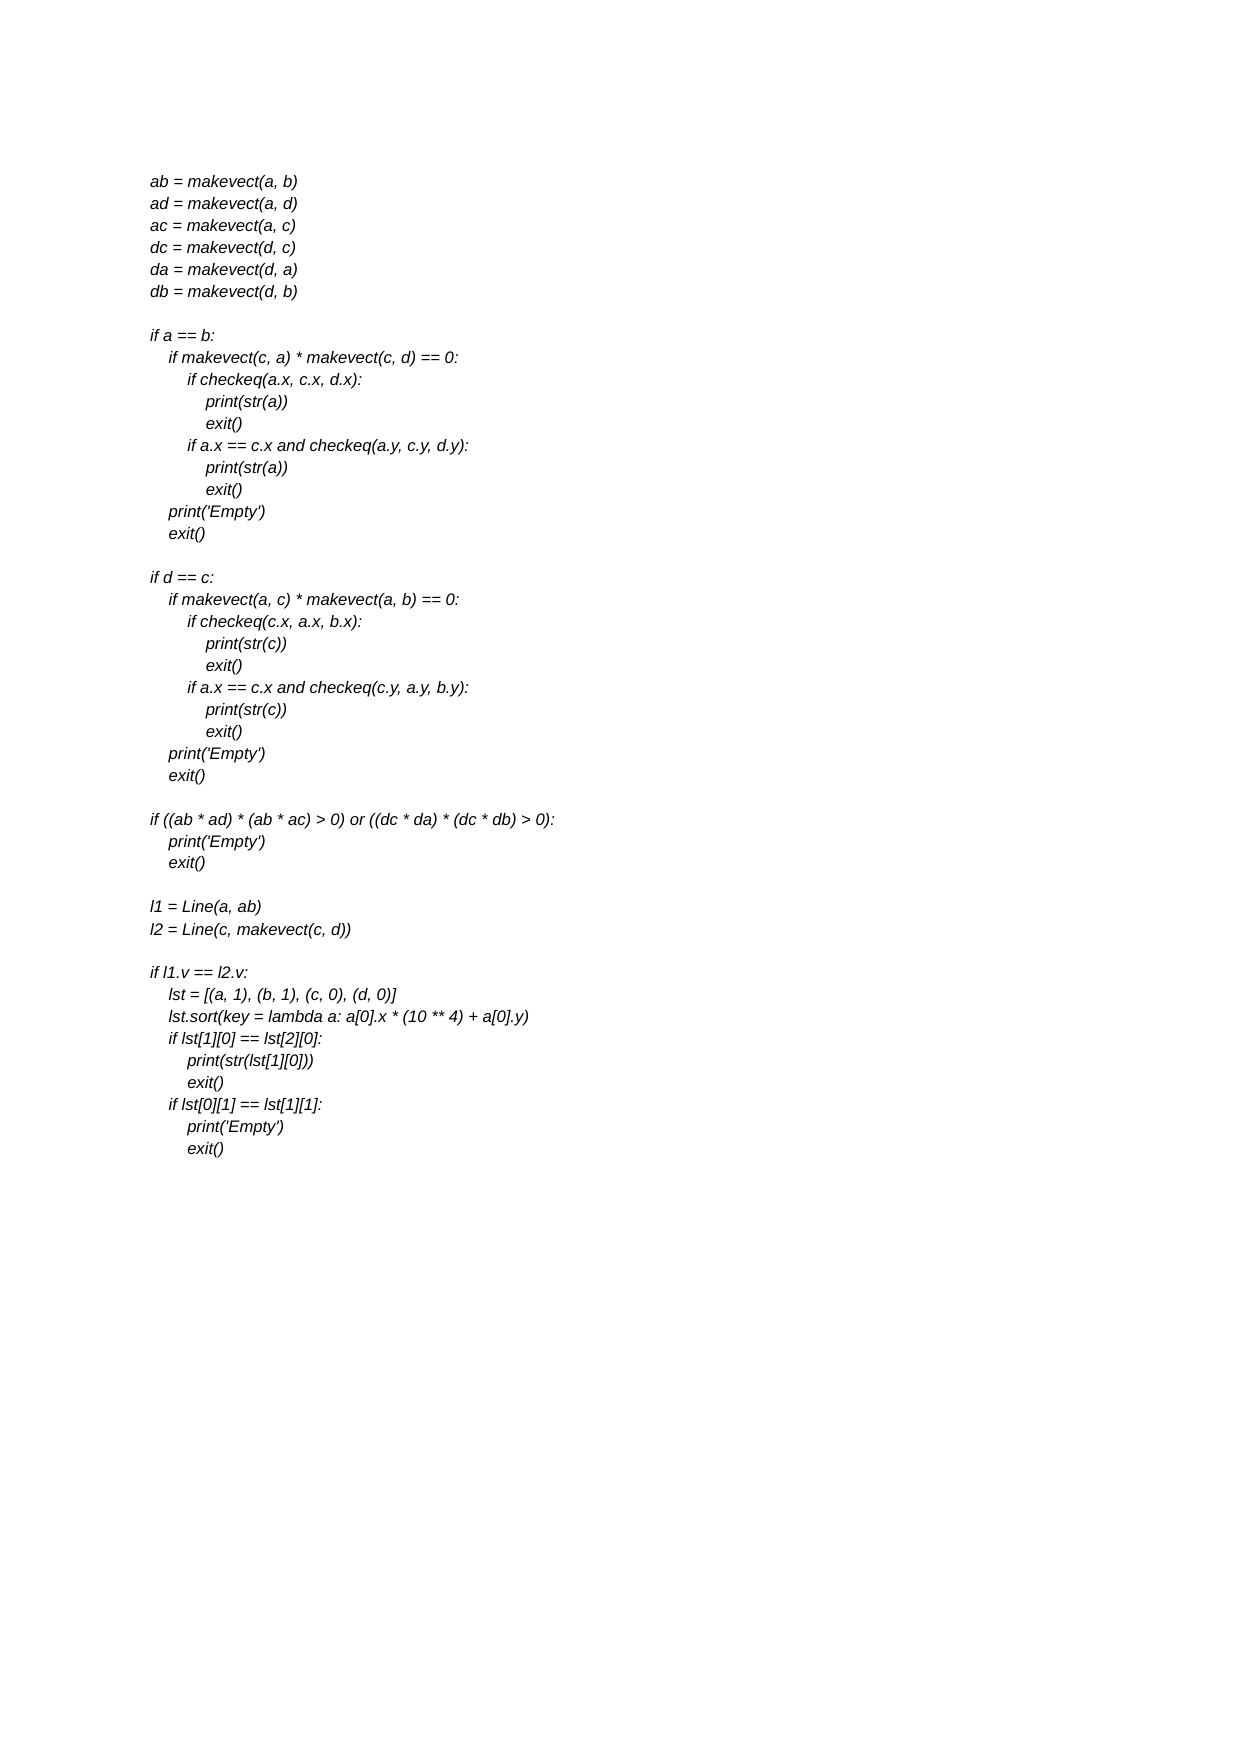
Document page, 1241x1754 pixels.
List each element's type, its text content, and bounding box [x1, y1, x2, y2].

text print(str(c)) [150, 699, 1090, 719]
text ab = makevect(a, b) [150, 172, 1090, 191]
text da = makevect(d, a) [150, 260, 1090, 279]
text if a == b: [150, 326, 1090, 345]
text db = makevect(d, b) [150, 282, 1090, 301]
text l2 = Line(c, makevect(c, d)) [150, 919, 1090, 938]
text if a.x == c.x and checkeq(c.y, a.y, b.y): [150, 677, 1090, 697]
text if l1.v == l2.v: [150, 963, 1090, 982]
text dc = makevect(d, c) [150, 238, 1090, 257]
text if checkeq(a.x, c.x, d.x): [150, 370, 1090, 389]
text print('Empty') [150, 743, 1090, 763]
text if checkeq(c.x, a.x, b.x): [150, 612, 1090, 631]
text print(str(lst[1][0])) [150, 1051, 1090, 1070]
text exit() [150, 524, 1090, 543]
text print(str(c)) [150, 633, 1090, 653]
text exit() [150, 853, 1090, 872]
text l1 = Line(a, ab) [150, 897, 1090, 916]
text exit() [150, 656, 1090, 675]
text exit() [150, 480, 1090, 499]
text if d == c: [150, 568, 1090, 587]
text lst = [(a, 1), (b, 1), (c, 0), (d, 0)] [150, 985, 1090, 1004]
text exit() [150, 1139, 1090, 1158]
text exit() [150, 414, 1090, 433]
text if makevect(a, c) * makevect(a, b) == 0: [150, 589, 1090, 609]
text ad = makevect(a, d) [150, 194, 1090, 213]
text print('Empty') [150, 1117, 1090, 1136]
text print(str(a)) [150, 392, 1090, 411]
text if a.x == c.x and checkeq(a.y, c.y, d.y): [150, 436, 1090, 455]
text exit() [150, 1073, 1090, 1092]
text if lst[1][0] == lst[2][0]: [150, 1029, 1090, 1048]
text if ((ab * ad) * (ab * ac) > 0) or ((dc * da) * (dc * db) > 0): [150, 809, 1090, 828]
text exit() [150, 765, 1090, 784]
text ac = makevect(a, c) [150, 216, 1090, 235]
text lst.sort(key = lambda a: a[0].x * (10 ** 4) + a[0].y) [150, 1007, 1090, 1026]
text if lst[0][1] == lst[1][1]: [150, 1095, 1090, 1114]
text print(str(a)) [150, 458, 1090, 477]
text exit() [150, 721, 1090, 741]
text if makevect(c, a) * makevect(c, d) == 0: [150, 348, 1090, 367]
text print('Empty') [150, 502, 1090, 521]
text print('Empty') [150, 831, 1090, 851]
